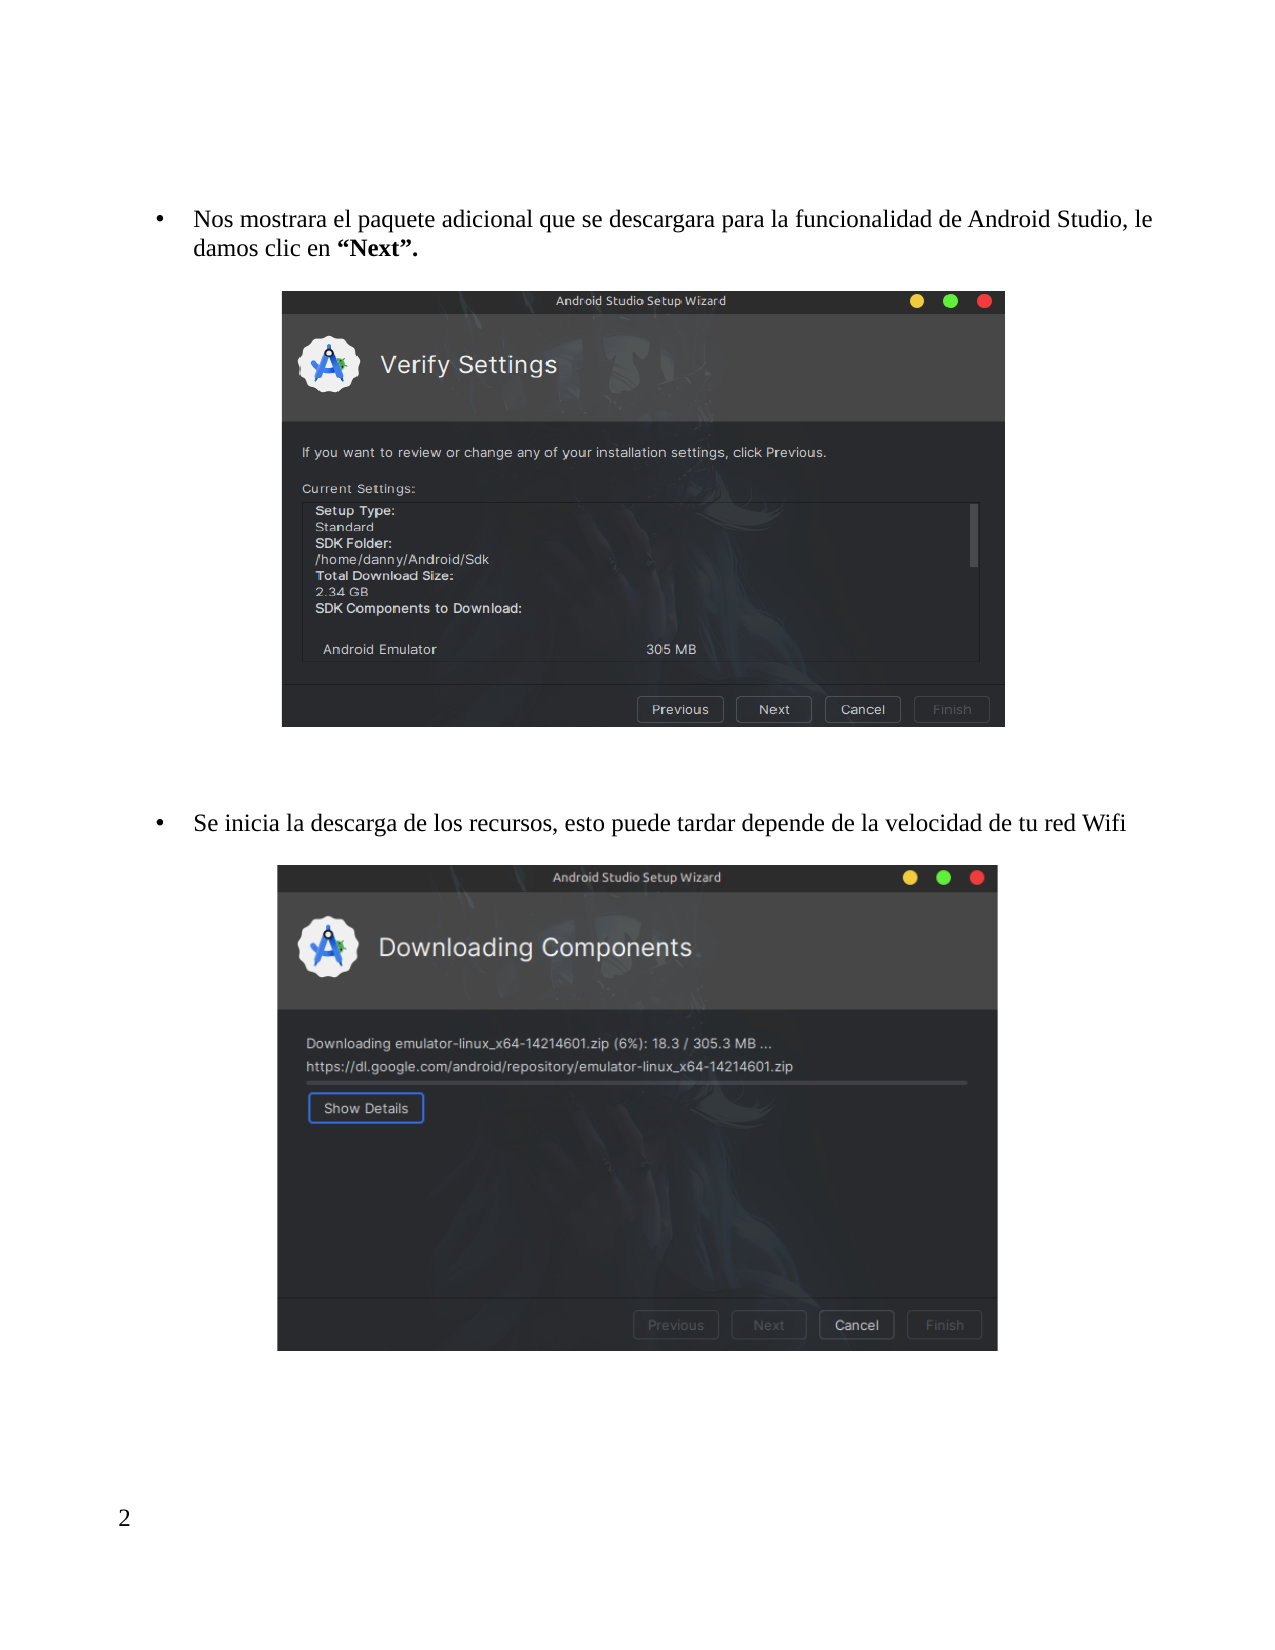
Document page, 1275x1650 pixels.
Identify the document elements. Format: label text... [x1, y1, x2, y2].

list Nos mostrara el paquete adicional que se descargara para la funcionalidad de Android Studio, le damos clic en “Next”. [156, 204, 1157, 262]
picture [281, 291, 1005, 727]
list Se inicia la descarga de los recursos, esto puede tardar depende de la velocidad de tu red Wifi [156, 808, 1157, 837]
picture [277, 865, 998, 1351]
